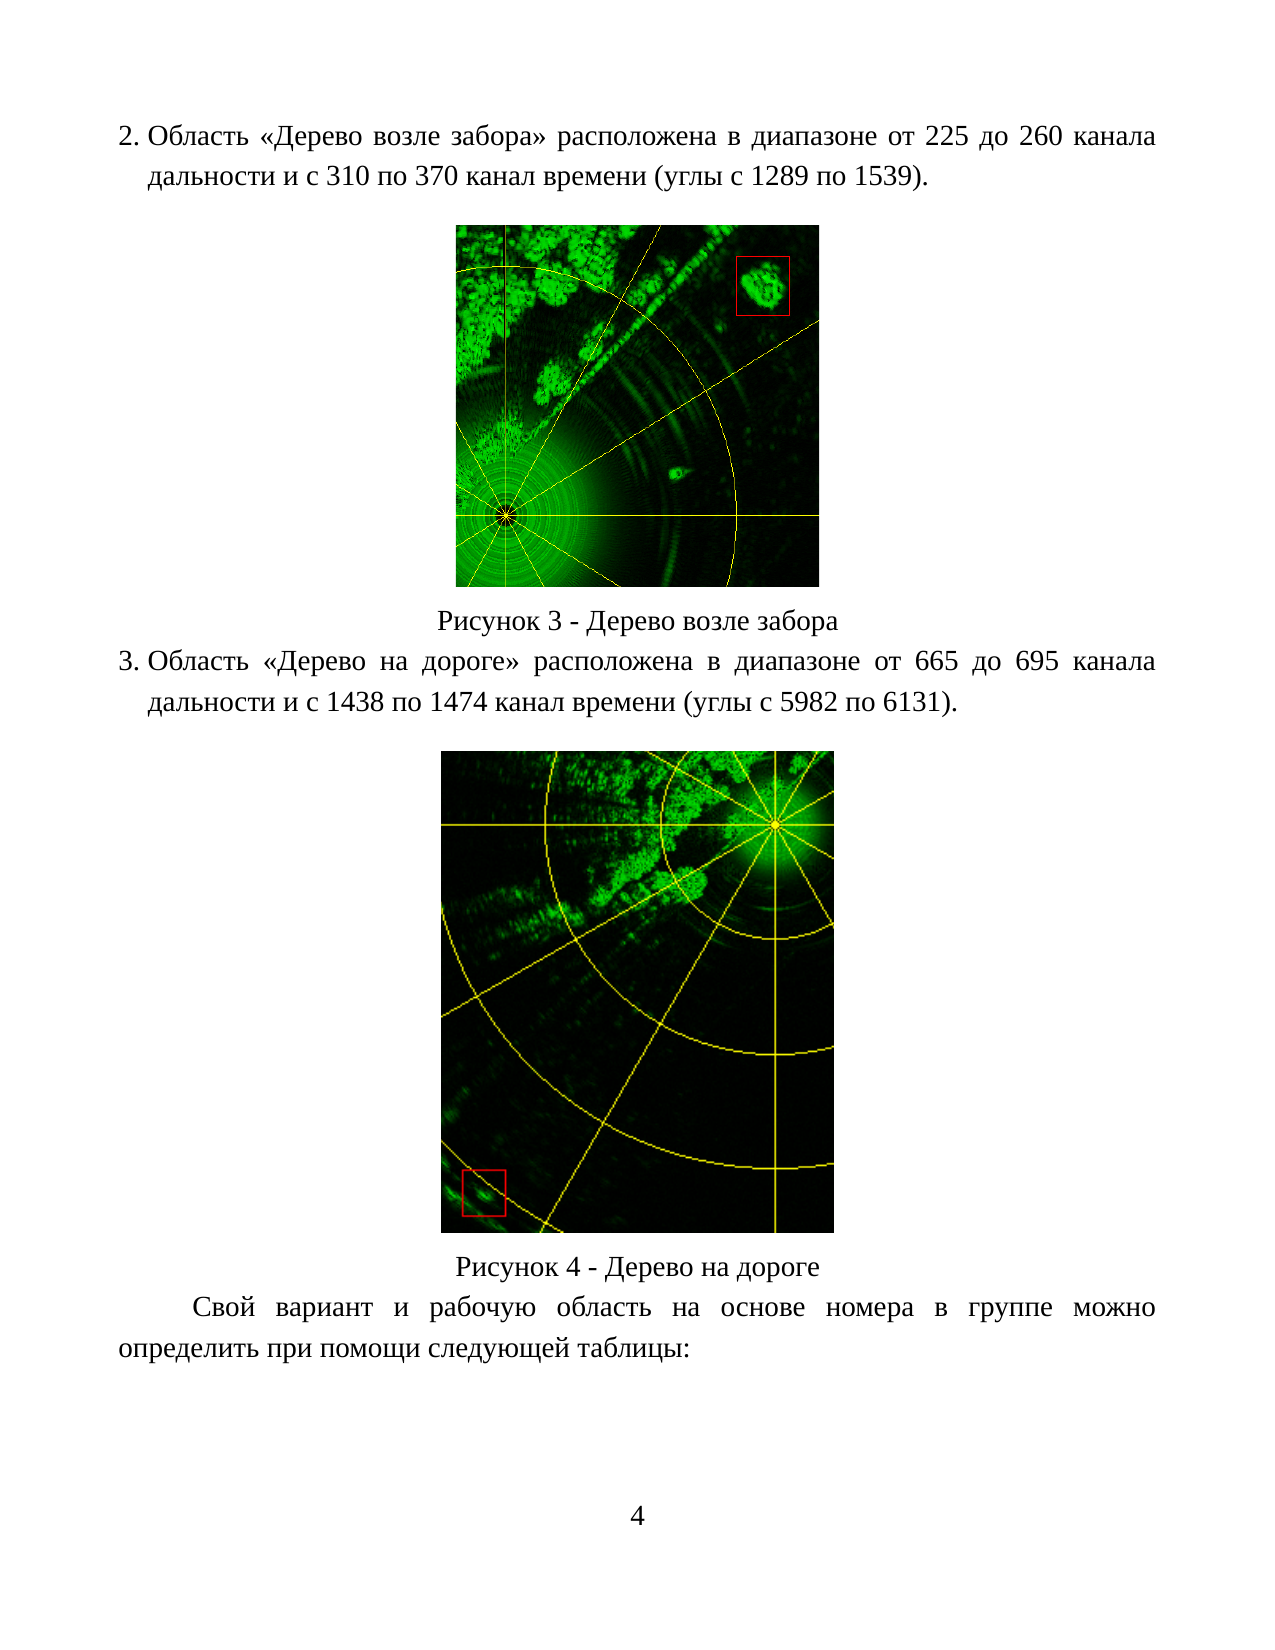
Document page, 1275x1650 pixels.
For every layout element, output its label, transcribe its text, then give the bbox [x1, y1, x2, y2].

text Свой вариант и рабочую область на основе номера в группе можно определить при помощи следующей таблицы: [118, 1283, 1157, 1363]
list [118, 213, 1157, 226]
text Рисунок 4 - Дерево на дороге [118, 751, 1157, 1283]
picture [441, 751, 834, 1233]
text [118, 738, 1157, 751]
list Рисунок 3 - Дерево возле забора [118, 226, 1157, 637]
picture [455, 225, 820, 587]
list Область «Дерево на дороге» расположена в диапазоне от 665 до 695 канала дальности и с 1438 по 1474 канал времени (углы с 5982 по 6131). [118, 637, 1157, 717]
list Область «Дерево возле забора» расположена в диапазоне от 225 до 260 канала дальности и с 310 по 370 канал времени (углы с 1289 по 1539). [118, 118, 1157, 192]
